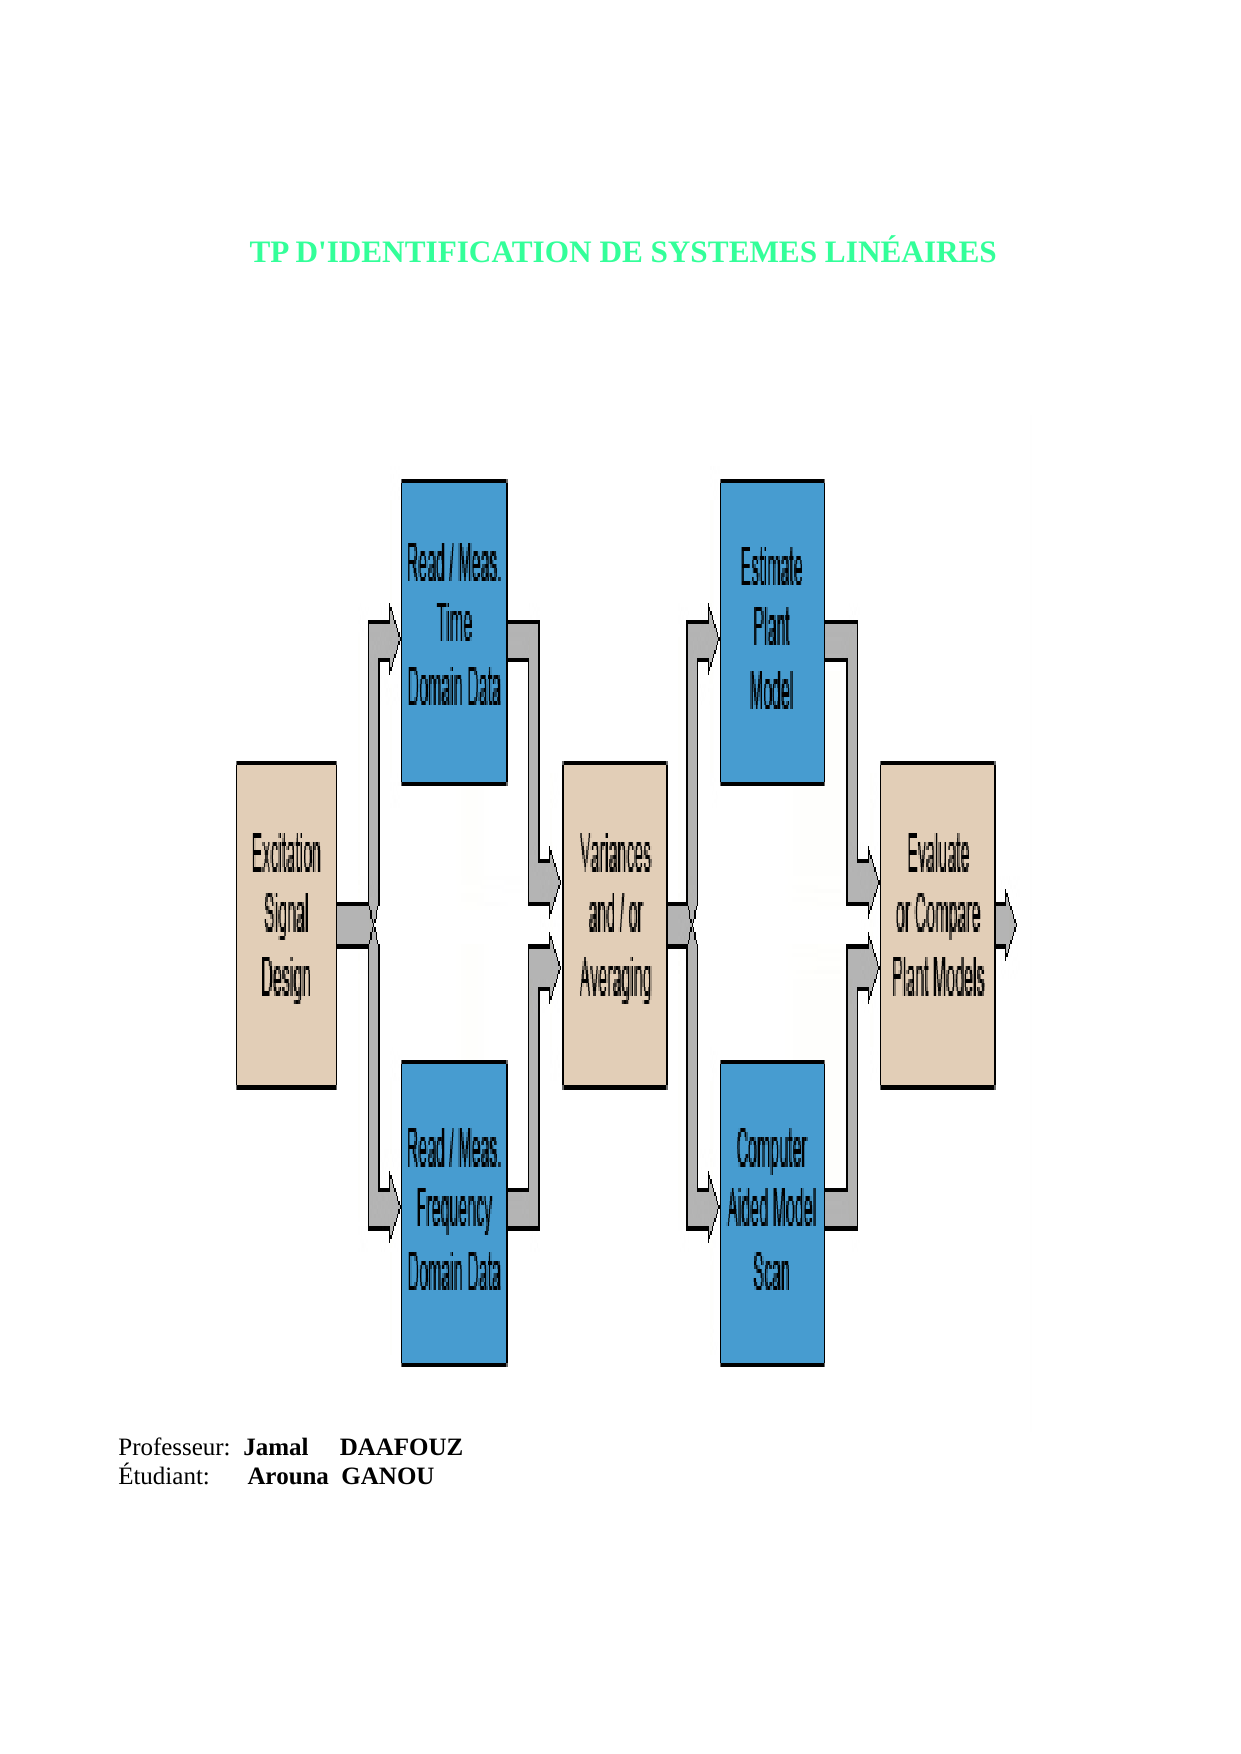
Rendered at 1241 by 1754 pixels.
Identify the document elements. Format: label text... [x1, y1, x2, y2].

text TP D'IDENTIFICATION DE SYSTEMES LINÉAIRES [118, 233, 1122, 269]
text Étudiant: Arouna GANOU [118, 1461, 1122, 1489]
text Professeur: Jamal DAAFOUZ [118, 413, 1122, 1461]
picture [211, 415, 1032, 1432]
